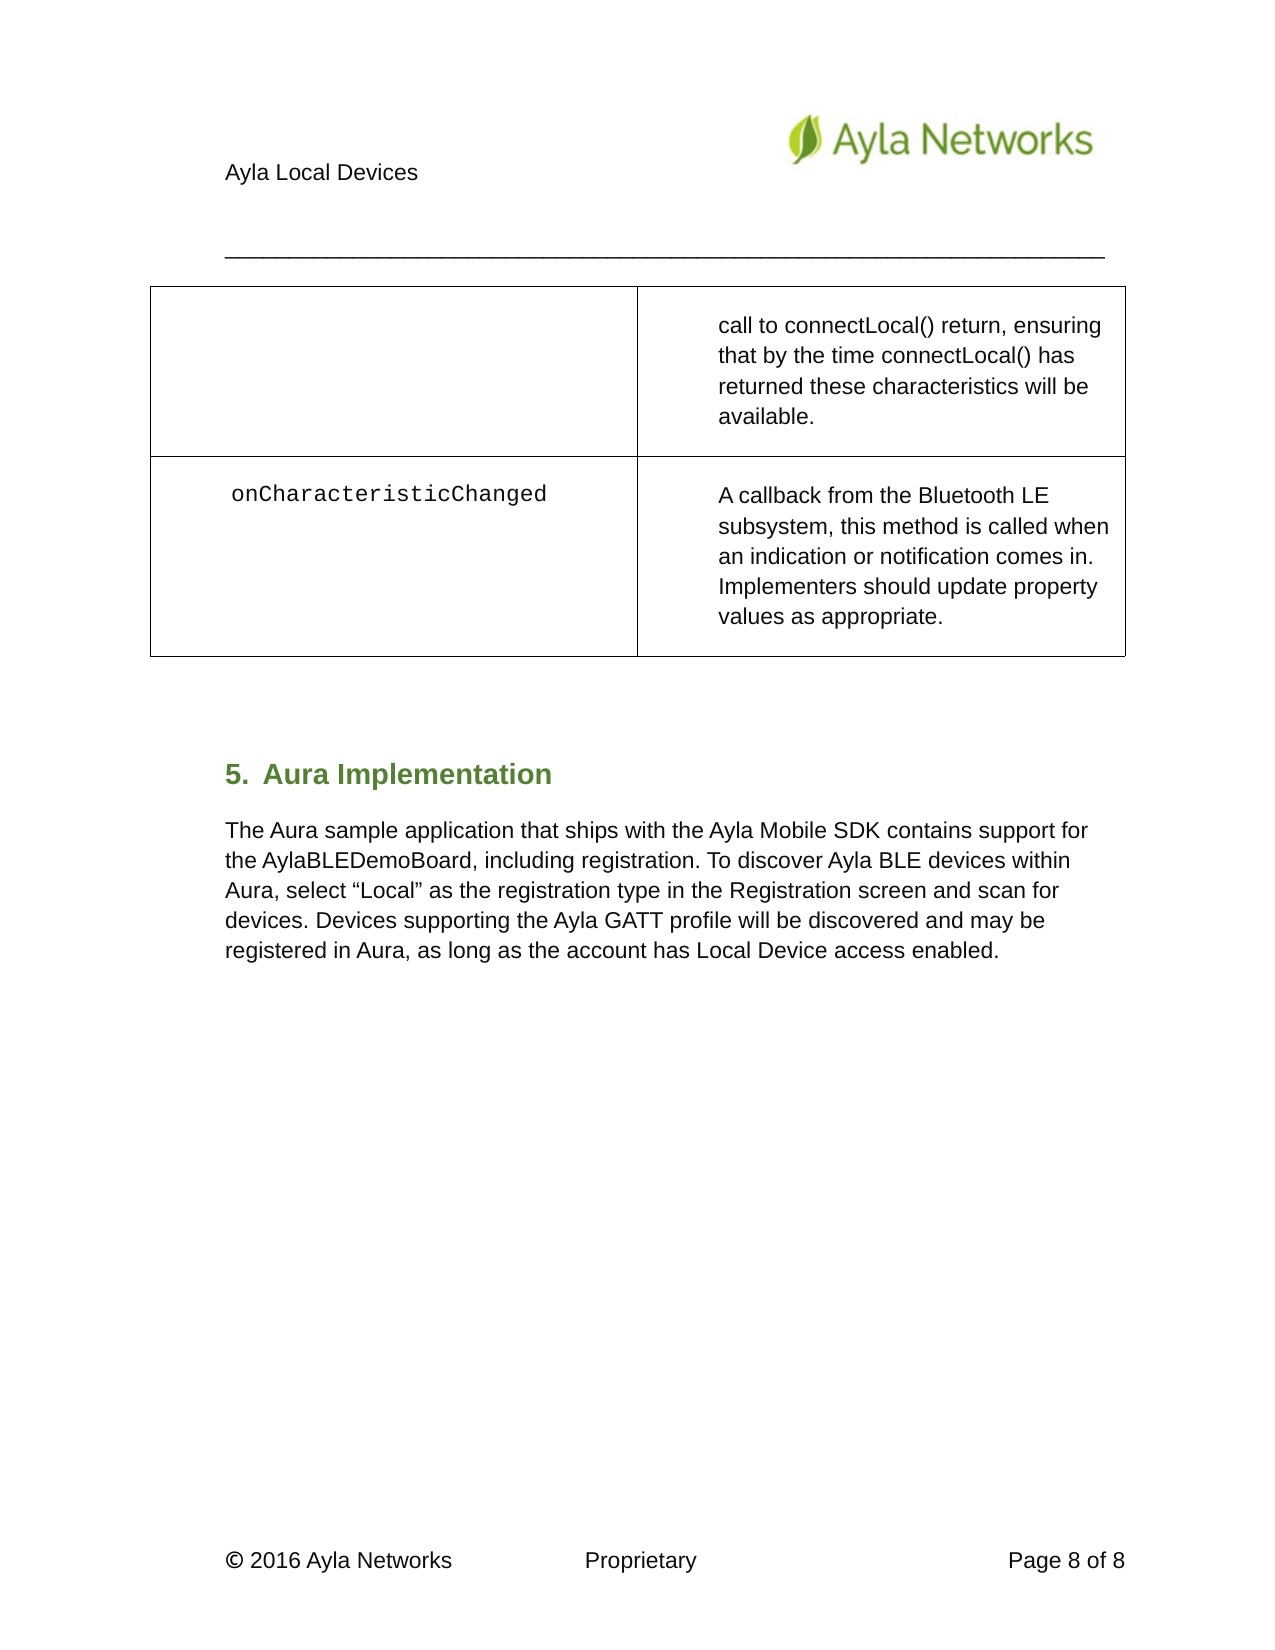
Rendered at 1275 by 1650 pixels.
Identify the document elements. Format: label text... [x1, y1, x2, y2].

table_cell call to connectLocal() return, ensuring that by the time connectLocal() has returned these characteristics will be available. [638, 287, 1125, 456]
subtitle Aura Implementation [225, 757, 1125, 791]
table_cell [151, 287, 637, 456]
table_cell onCharacteristicChanged [151, 457, 637, 656]
table_cell A callback from the Bluetooth LE subsystem, this method is called when an indication or notification comes in. Implementers should update property values as appropriate. [638, 457, 1125, 656]
picture [775, 95, 1124, 181]
text The Aura sample application that ships with the Ayla Mobile SDK contains support for the AylaBLEDemoBoard, including registration. To discover Ayla BLE devices within Aura, select “Local” as the registration type in the Registration screen and scan for devices. Devices supporting the Ayla GATT profile will be discovered and may be registered in Aura, as long as the account has Local Device access enabled. [225, 817, 1125, 964]
